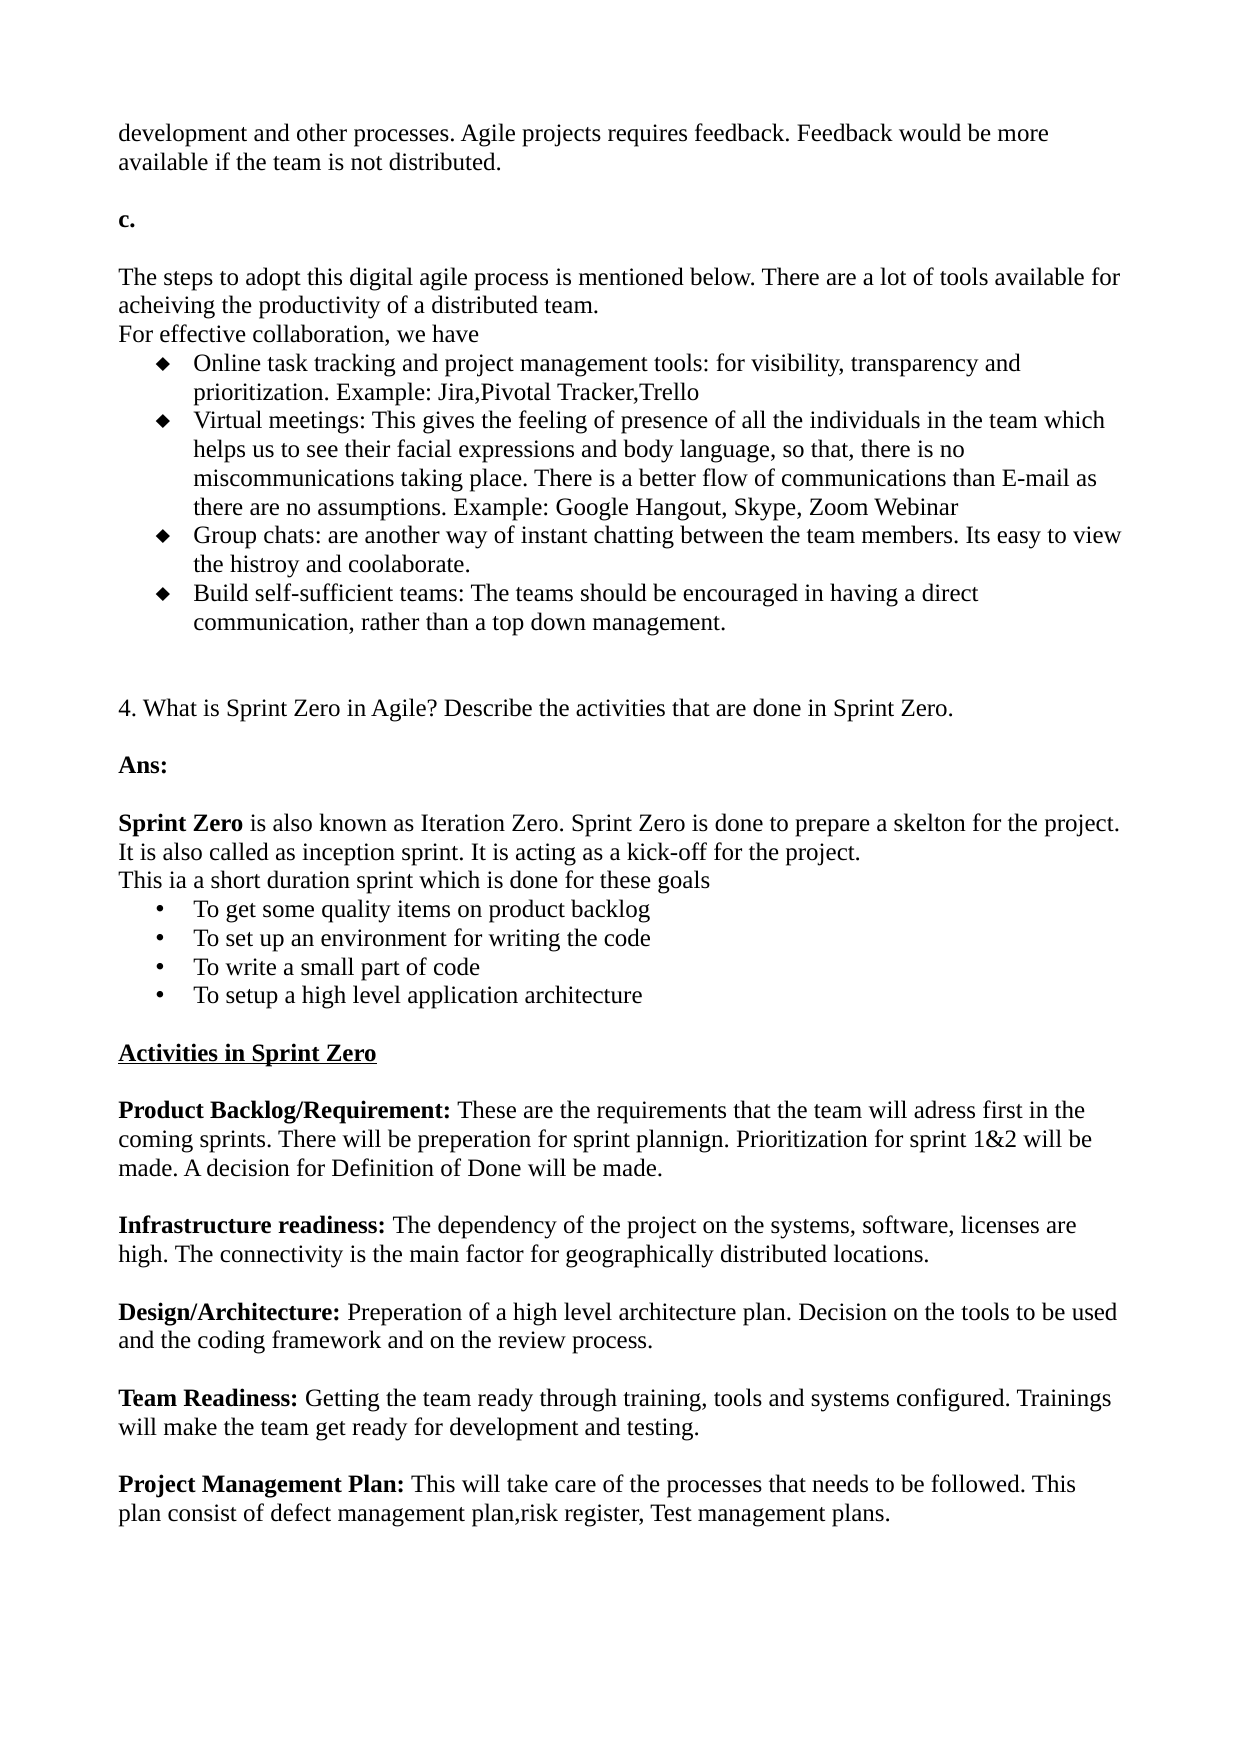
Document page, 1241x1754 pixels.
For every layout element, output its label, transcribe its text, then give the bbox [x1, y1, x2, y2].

list Online task tracking and project management tools: for visibility, transparency and prioritization. Example: Jira,Pivotal Tracker,Trello [156, 348, 1122, 406]
text This ia a short duration sprint which is done for these goals [118, 866, 1122, 894]
text Project Management Plan: This will take care of the processes that needs to be followed. This plan consist of defect management plan,risk register, Test management plans. [118, 1469, 1122, 1527]
text Ans: [118, 751, 1122, 779]
text The steps to adopt this digital agile process is mentioned below. There are a lot of tools available for acheiving the productivity of a distributed team. [118, 262, 1122, 319]
text Product Backlog/Requirement: These are the requirements that the team will adress first in the coming sprints. There will be preperation for sprint plannign. Prioritization for sprint 1&2 will be made. A decision for Definition of Done will be made. [118, 1096, 1122, 1182]
text Infrastructure readiness: The dependency of the project on the systems, software, licenses are high. The connectivity is the main factor for geographically distributed locations. [118, 1211, 1122, 1268]
text For effective collaboration, we have [118, 319, 1122, 348]
text development and other processes. Agile projects requires feedback. Feedback would be more available if the team is not distributed. [118, 118, 1122, 176]
list To get some quality items on product backlog [156, 894, 1122, 923]
text Activities in Sprint Zero [118, 1038, 1122, 1067]
text 4. What is Sprint Zero in Agile? Describe the activities that are done in Sprint Zero. [118, 693, 1122, 722]
text Sprint Zero is also known as Iteration Zero. Sprint Zero is done to prepare a skelton for the project. It is also called as inception sprint. It is acting as a kick-off for the project. [118, 808, 1122, 866]
text Design/Architecture: Preperation of a high level architecture plan. Decision on the tools to be used and the coding framework and on the review process. [118, 1297, 1122, 1354]
list To write a small part of code [156, 952, 1122, 981]
list Build self-sufficient teams: The teams should be encouraged in having a direct communication, rather than a top down management. [156, 578, 1122, 636]
list To set up an environment for writing the code [156, 923, 1122, 952]
text c. [118, 204, 1122, 233]
list Virtual meetings: This gives the feeling of presence of all the individuals in the team which helps us to see their facial expressions and body language, so that, there is no miscommunications taking place. There is a better flow of communications than E-mail as there are no assumptions. Example: Google Hangout, Skype, Zoom Webinar [156, 406, 1122, 521]
list Group chats: are another way of instant chatting between the team members. Its easy to view the histroy and coolaborate. [156, 521, 1122, 578]
list To setup a high level application architecture [156, 981, 1122, 1009]
text Team Readiness: Getting the team ready through training, tools and systems configured. Trainings will make the team get ready for development and testing. [118, 1383, 1122, 1441]
